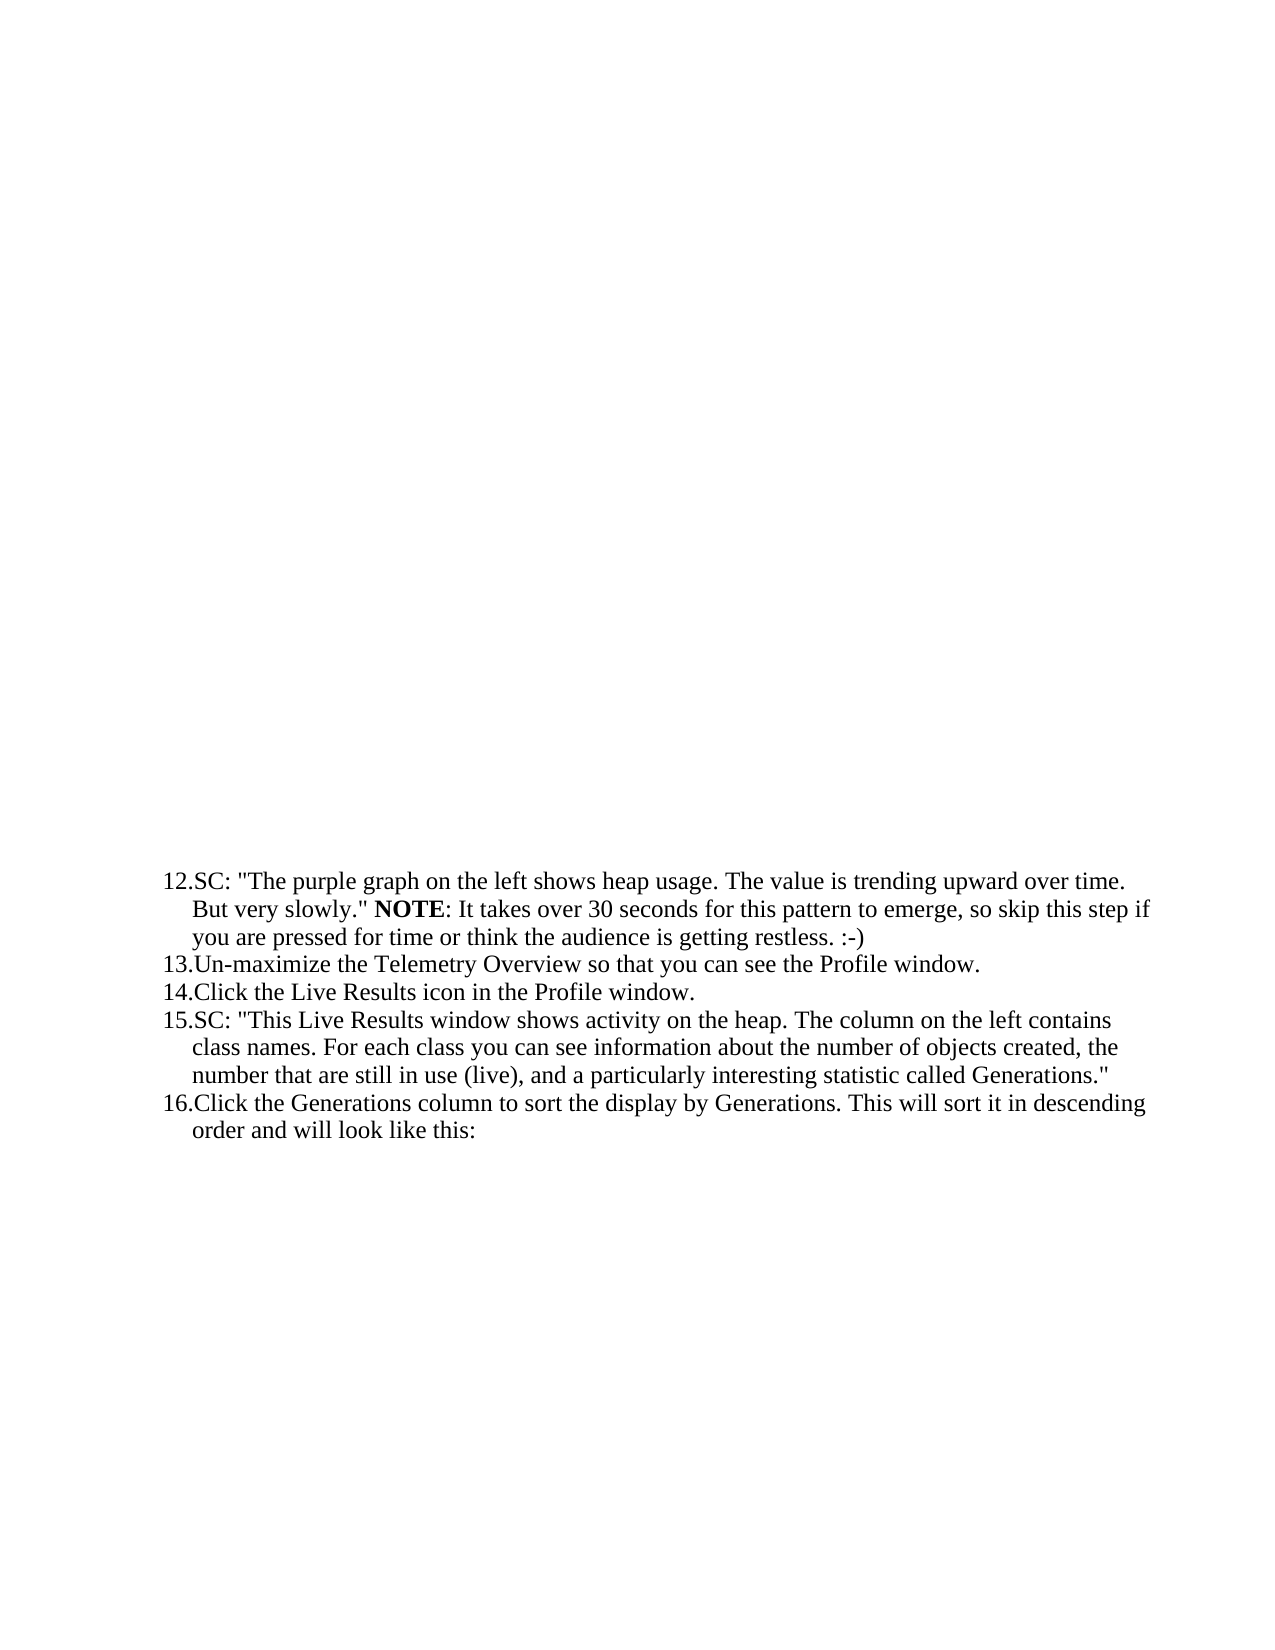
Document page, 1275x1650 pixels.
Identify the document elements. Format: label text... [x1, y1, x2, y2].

list SC: "This Live Results window shows activity on the heap. The column on the left contains class names. For each class you can see information about the number of objects created, the number that are still in use (live), and a particularly interesting statistic called Generations." [162, 1006, 1157, 1089]
list Un-maximize the Telemetry Overview so that you can see the Profile window. [162, 950, 1157, 978]
list SC: "The purple graph on the left shows heap usage. The value is trending upward over time. But very slowly." NOTE: It takes over 30 seconds for this pattern to emerge, so skip this step if you are pressed for time or think the audience is getting restless. :-) [162, 867, 1157, 950]
list [162, 118, 1157, 867]
list Click the Live Results icon in the Profile window. [162, 978, 1157, 1006]
list Click the Generations column to sort the display by Generations. This will sort it in descending order and will look like this: [162, 1089, 1157, 1144]
